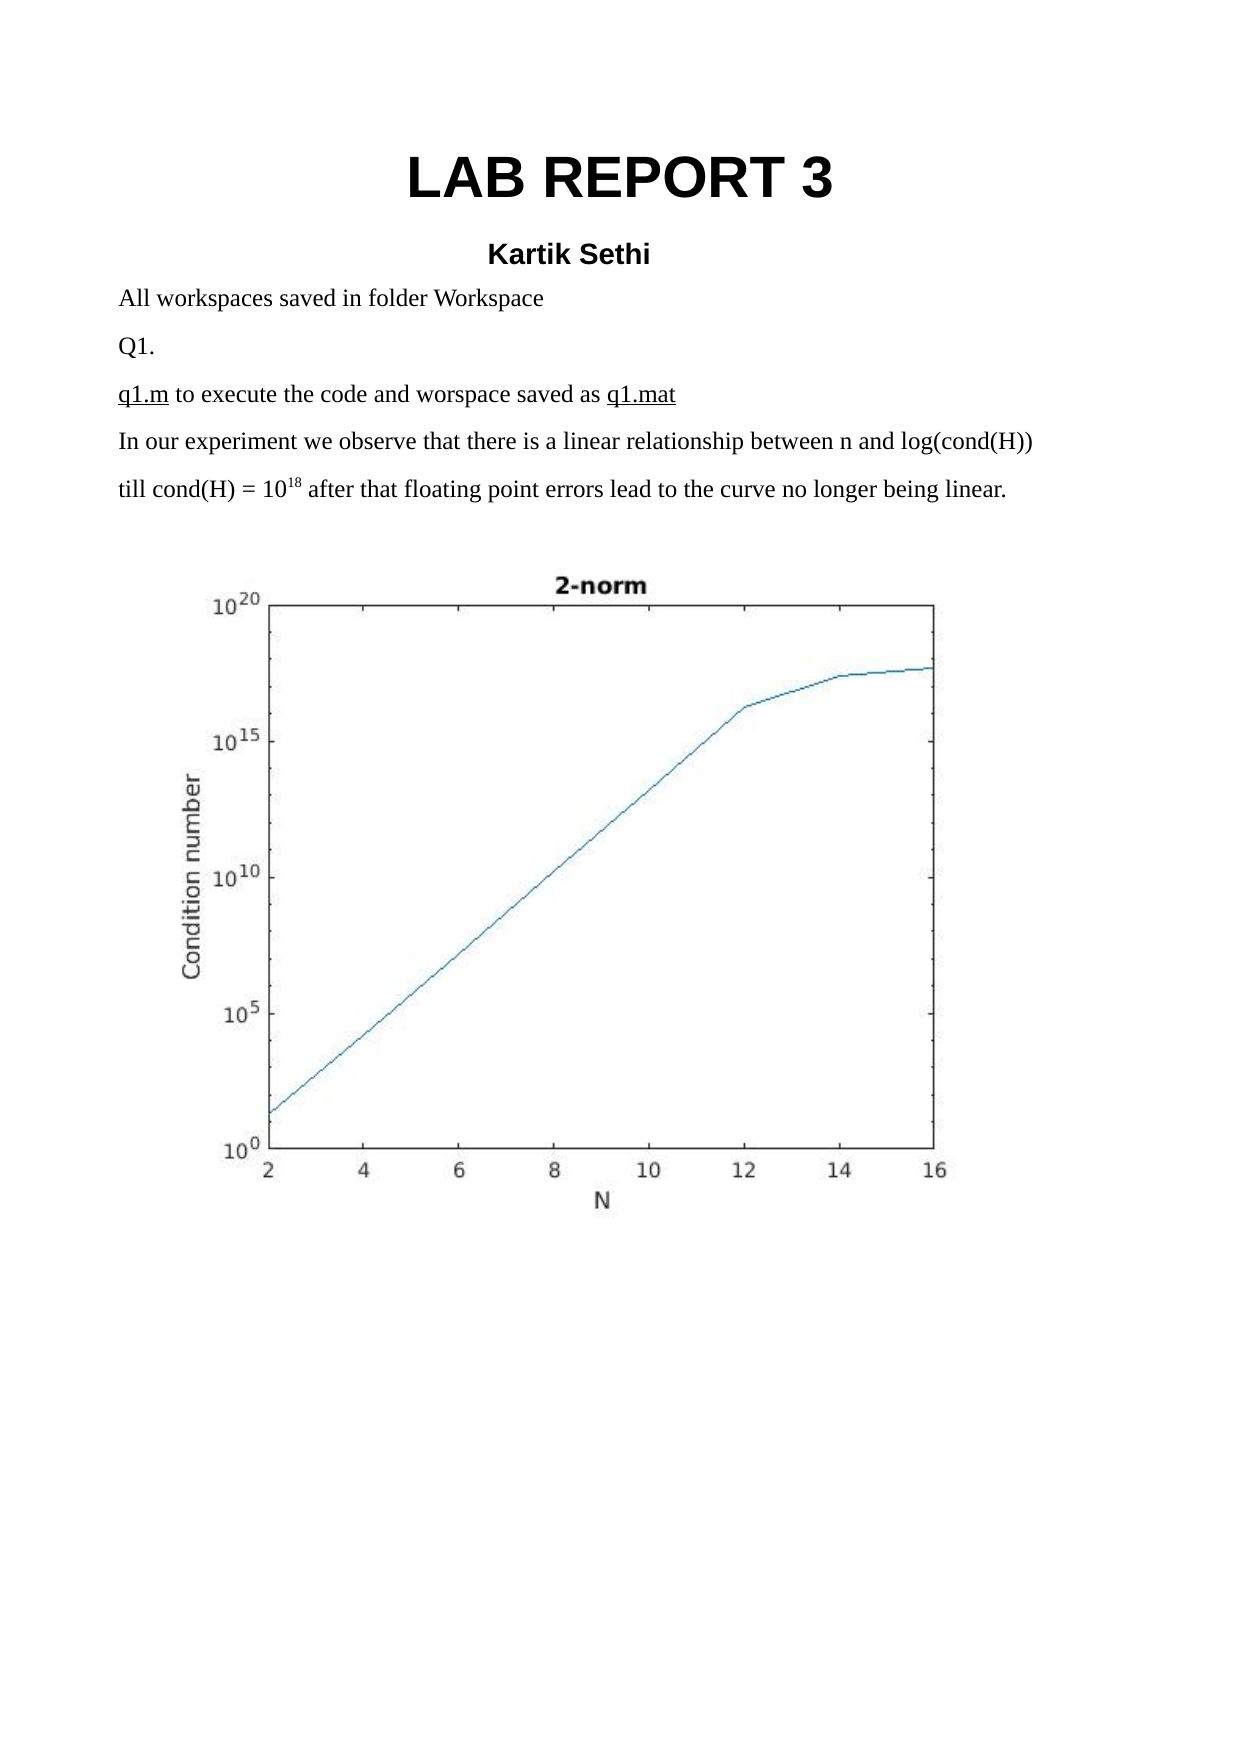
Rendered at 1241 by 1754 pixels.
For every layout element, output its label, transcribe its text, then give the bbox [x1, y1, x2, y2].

text Q1. [118, 331, 1122, 360]
text till cond(H) = 1018 after that floating point errors lead to the curve no longer being linear. [118, 474, 1122, 503]
subtitle Kartik Sethi [118, 237, 1122, 271]
picture [156, 555, 1016, 1223]
title LAB REPORT 3 [118, 143, 1122, 210]
text All workspaces saved in folder Workspace [118, 283, 1122, 312]
text In our experiment we observe that there is a linear relationship between n and log(cond(H)) [118, 426, 1122, 455]
text q1.m to execute the code and worspace saved as q1.mat [118, 379, 1122, 407]
